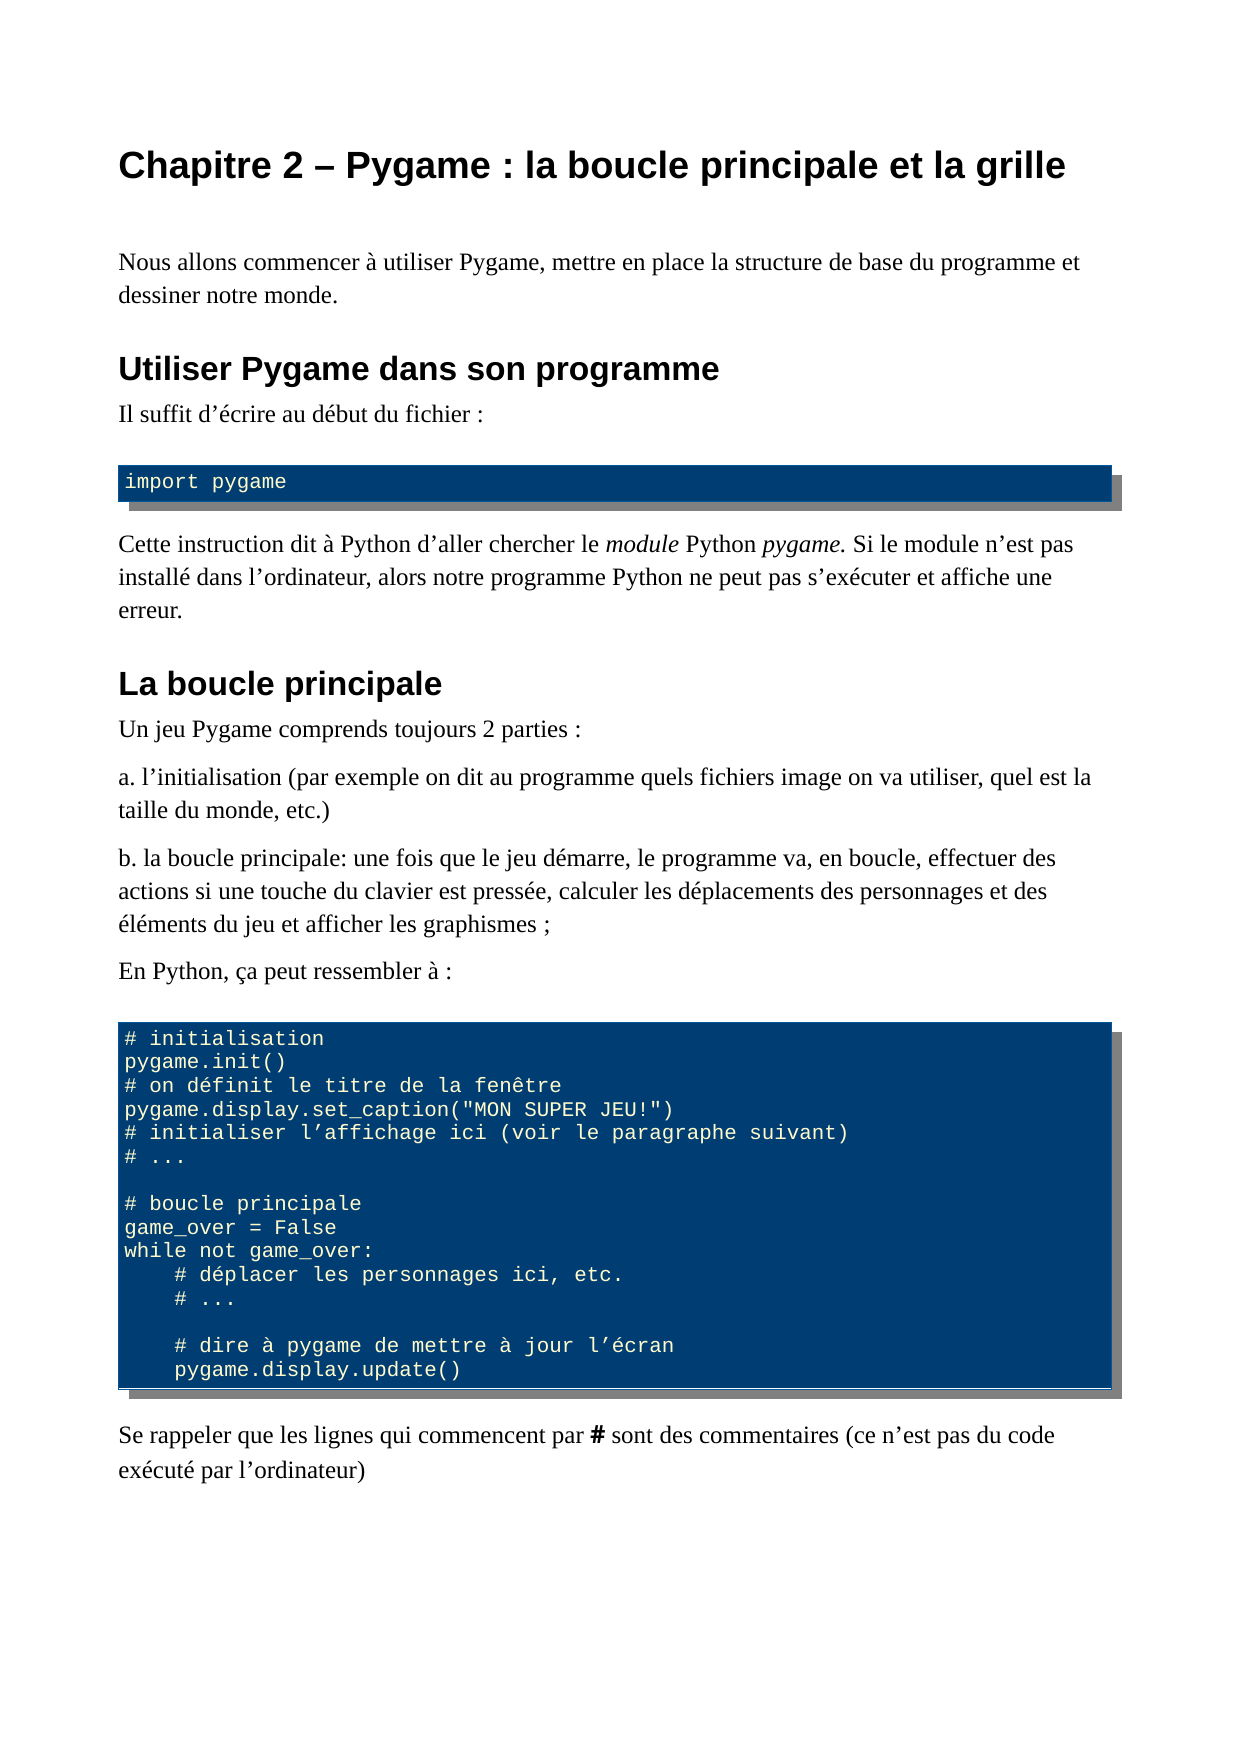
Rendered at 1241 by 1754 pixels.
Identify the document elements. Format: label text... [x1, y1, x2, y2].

subtitle Utiliser Pygame dans son programme [118, 348, 1122, 387]
text Un jeu Pygame comprends toujours 2 parties : [118, 714, 1122, 743]
text a. l’initialisation (par exemple on dit au programme quels fichiers image on va utiliser, quel est la taille du monde, etc.) [118, 762, 1122, 824]
text # ... [119, 1140, 1111, 1163]
text pygame.display.set_caption("MON SUPER JEU!") [119, 1093, 1111, 1116]
text Nous allons commencer à utiliser Pygame, mettre en place la structure de base du programme et dessiner notre monde. [118, 247, 1122, 309]
text # dire à pygame de mettre à jour l’écran [119, 1329, 1111, 1353]
text Il suffit d’écrire au début du fichier : [118, 399, 1122, 428]
text # initialiser l’affichage ici (voir le paragraphe suivant) [119, 1116, 1111, 1140]
text game_over = False [119, 1211, 1111, 1234]
text pygame.display.update() [119, 1353, 1111, 1388]
text En Python, ça peut ressembler à : [118, 956, 1122, 985]
text Cette instruction dit à Python d’aller chercher le module Python pygame. Si le module n’est pas installé dans l’ordinateur, alors notre programme Python ne peut pas s’exécuter et affiche une erreur. [118, 529, 1122, 624]
text # initialisation [119, 1023, 1111, 1045]
text # déplacer les personnages ici, etc. [119, 1258, 1111, 1282]
text while not game_over: [119, 1234, 1111, 1258]
subtitle La boucle principale [118, 663, 1122, 702]
text Se rappeler que les lignes qui commencent par # sont des commentaires (ce n’est pas du code exécuté par l’ordinateur) [118, 1417, 1122, 1484]
text import pygame [119, 466, 1111, 501]
text # on définit le titre de la fenêtre [119, 1069, 1111, 1093]
text b. la boucle principale: une fois que le jeu démarre, le programme va, en boucle, effectuer des actions si une touche du clavier est pressée, calculer les déplacements des personnages et des éléments du jeu et afficher les graphismes ; [118, 843, 1122, 937]
text # boucle principale [119, 1187, 1111, 1211]
subtitle Chapitre 2 – Pygame : la boucle principale et la grille [118, 143, 1122, 187]
text # ... [119, 1282, 1111, 1305]
text pygame.init() [119, 1045, 1111, 1069]
